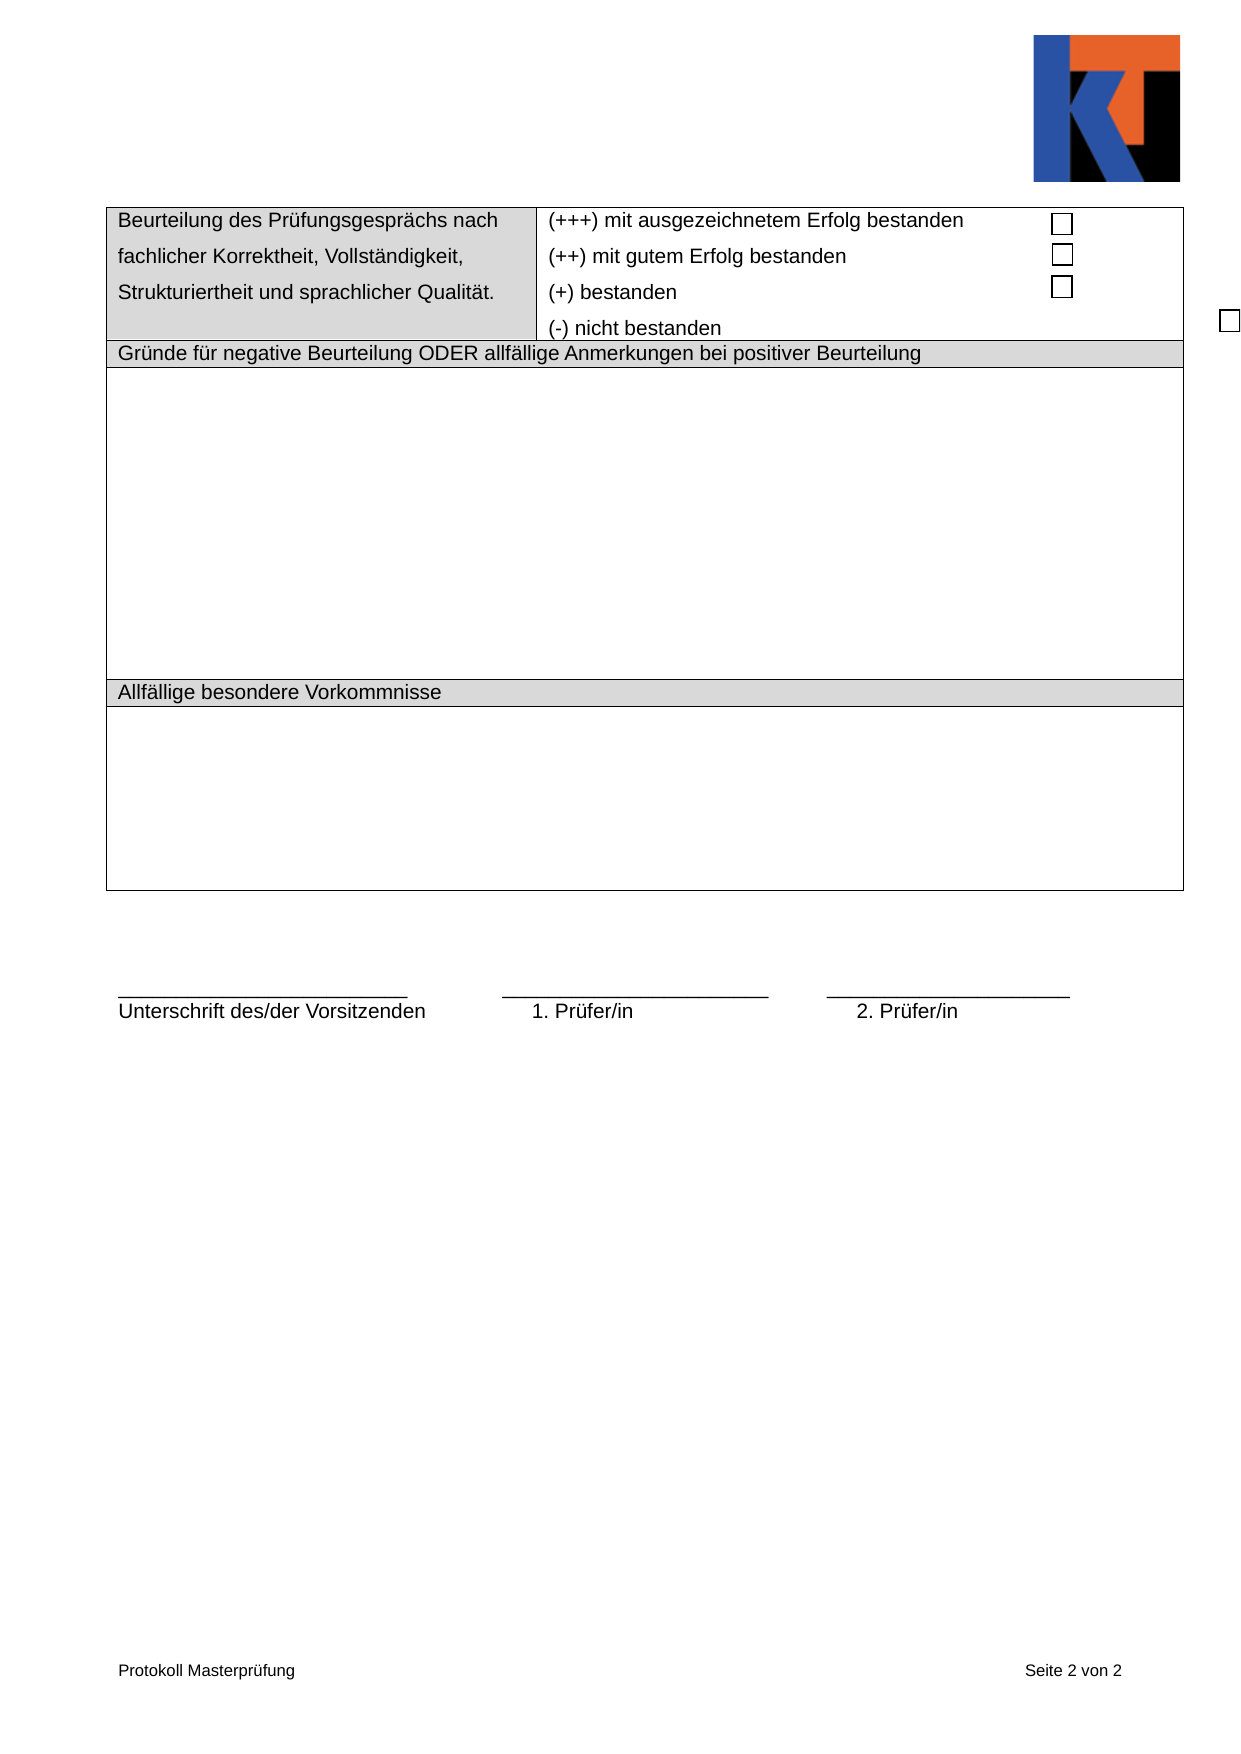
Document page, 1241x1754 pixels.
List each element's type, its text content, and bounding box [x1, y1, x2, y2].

text _________________________ _______________________ _____________________ [118, 975, 1122, 999]
text Unterschrift des/der Vorsitzenden 1. Prüfer/in 2. Prüfer/in [118, 999, 1122, 1023]
table_cell Gründe für negative Beurteilung ODER allfällige Anmerkungen bei positiver Beurteilung [107, 341, 1183, 367]
table_cell [107, 707, 1183, 890]
table_cell Allfällige besondere Vorkommnisse [107, 680, 1183, 706]
table_cell [107, 368, 1183, 679]
table_cell Beurteilung des Prüfungsgesprächs nach fachlicher Korrektheit, Vollständigkeit, Strukturiertheit und sprachlicher Qualität. [107, 208, 536, 339]
table_cell (+++) mit ausgezeichnetem Erfolg bestanden (++) mit gutem Erfolg bestanden (+) bestanden (-) nicht bestanden [537, 208, 1183, 339]
picture [1033, 35, 1181, 182]
